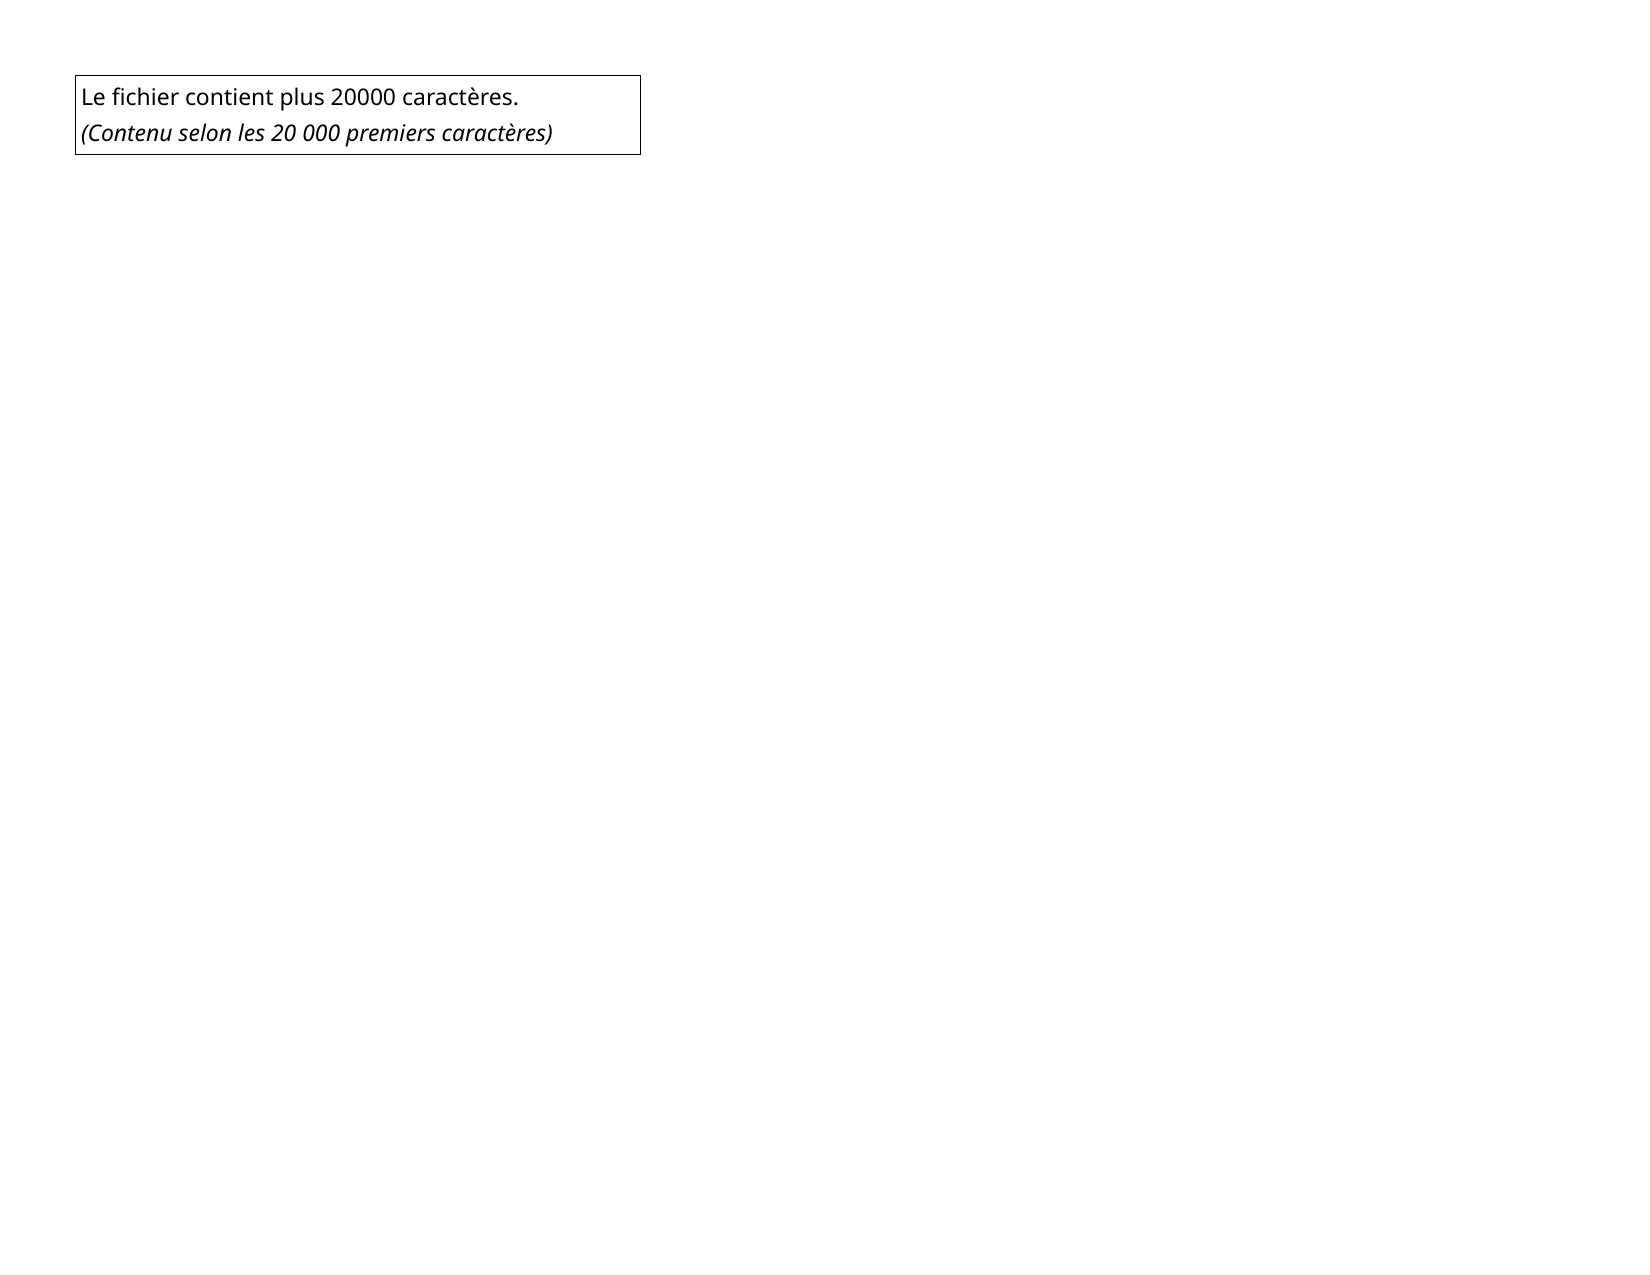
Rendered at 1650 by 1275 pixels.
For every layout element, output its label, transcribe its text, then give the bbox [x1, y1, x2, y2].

table_header Le fichier contient plus 20000 caractères. (Contenu selon les 20 000 premiers caractères) [76, 76, 640, 154]
